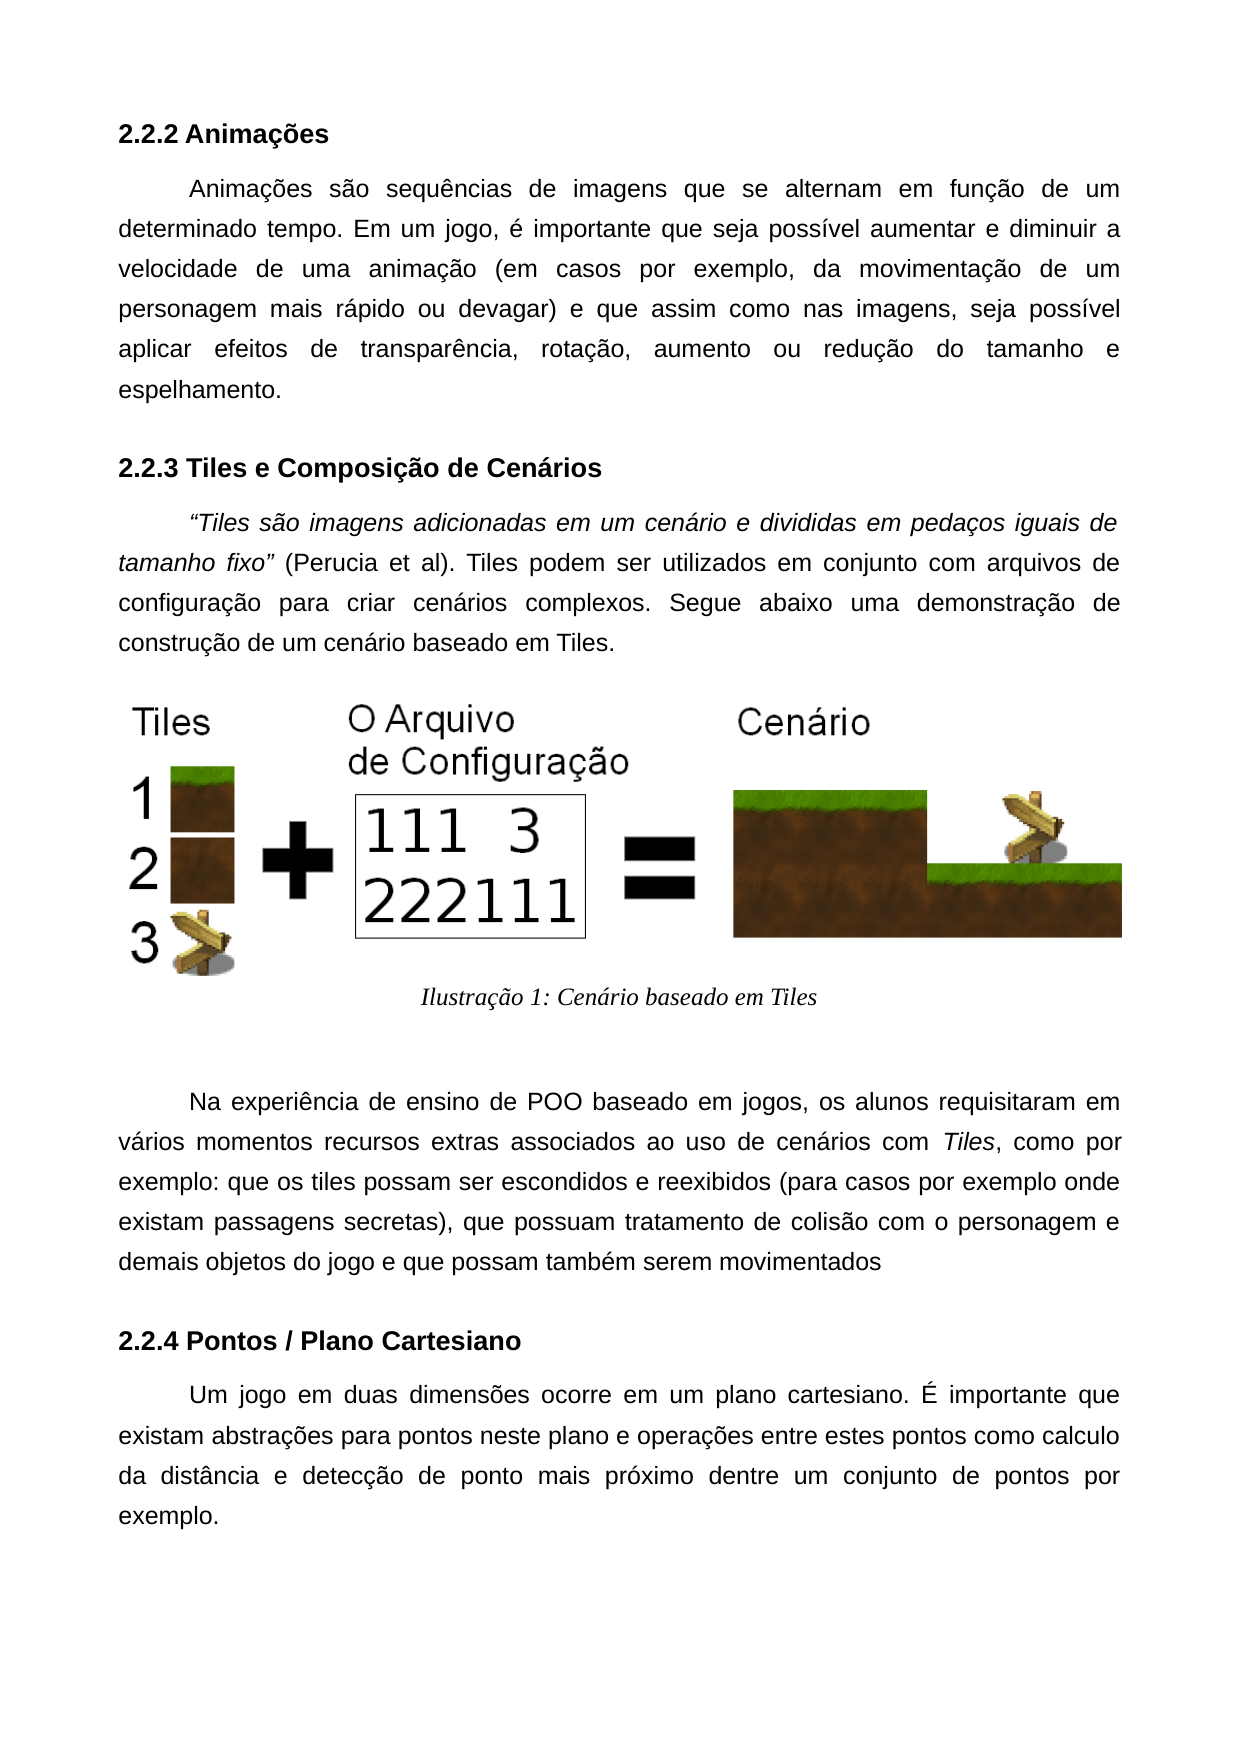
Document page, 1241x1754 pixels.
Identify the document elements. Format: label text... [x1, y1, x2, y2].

picture [118, 693, 1123, 982]
text Animações são sequências de imagens que se alternam em função de um determinado tempo. Em um jogo, é importante que seja possível aumentar e diminuir a velocidade de uma animação (em casos por exemplo, da movimentação de um personagem mais rápido ou devagar) e que assim como nas imagens, seja possível aplicar efeitos de transparência, rotação, aumento ou redução do tamanho e espelhamento. [118, 174, 1122, 403]
text Ilustração 1: Cenário baseado em Tiles [118, 982, 1122, 1011]
subtitle 2.2.4 Pontos / Plano Cartesiano [118, 1325, 1122, 1356]
subtitle 2.2.2 Animações [118, 118, 1122, 149]
subtitle 2.2.3 Tiles e Composição de Cenários [118, 452, 1122, 483]
text Na experiência de ensino de POO baseado em jogos, os alunos requisitaram em vários momentos recursos extras associados ao uso de cenários com Tiles, como por exemplo: que os tiles possam ser escondidos e reexibidos (para casos por exemplo onde existam passagens secretas), que possuam tratamento de colisão com o personagem e demais objetos do jogo e que possam também serem movimentados [118, 1086, 1122, 1276]
text “Tiles são imagens adicionadas em um cenário e divididas em pedaços iguais de tamanho fixo” (Perucia et al). Tiles podem ser utilizados em conjunto com arquivos de configuração para criar cenários complexos. Segue abaixo uma demonstração de construção de um cenário baseado em Tiles. [118, 508, 1122, 657]
text Um jogo em duas dimensões ocorre em um plano cartesiano. É importante que existam abstrações para pontos neste plano e operações entre estes pontos como calculo da distância e detecção de ponto mais próximo dentre um conjunto de pontos por exemplo. [118, 1380, 1122, 1530]
